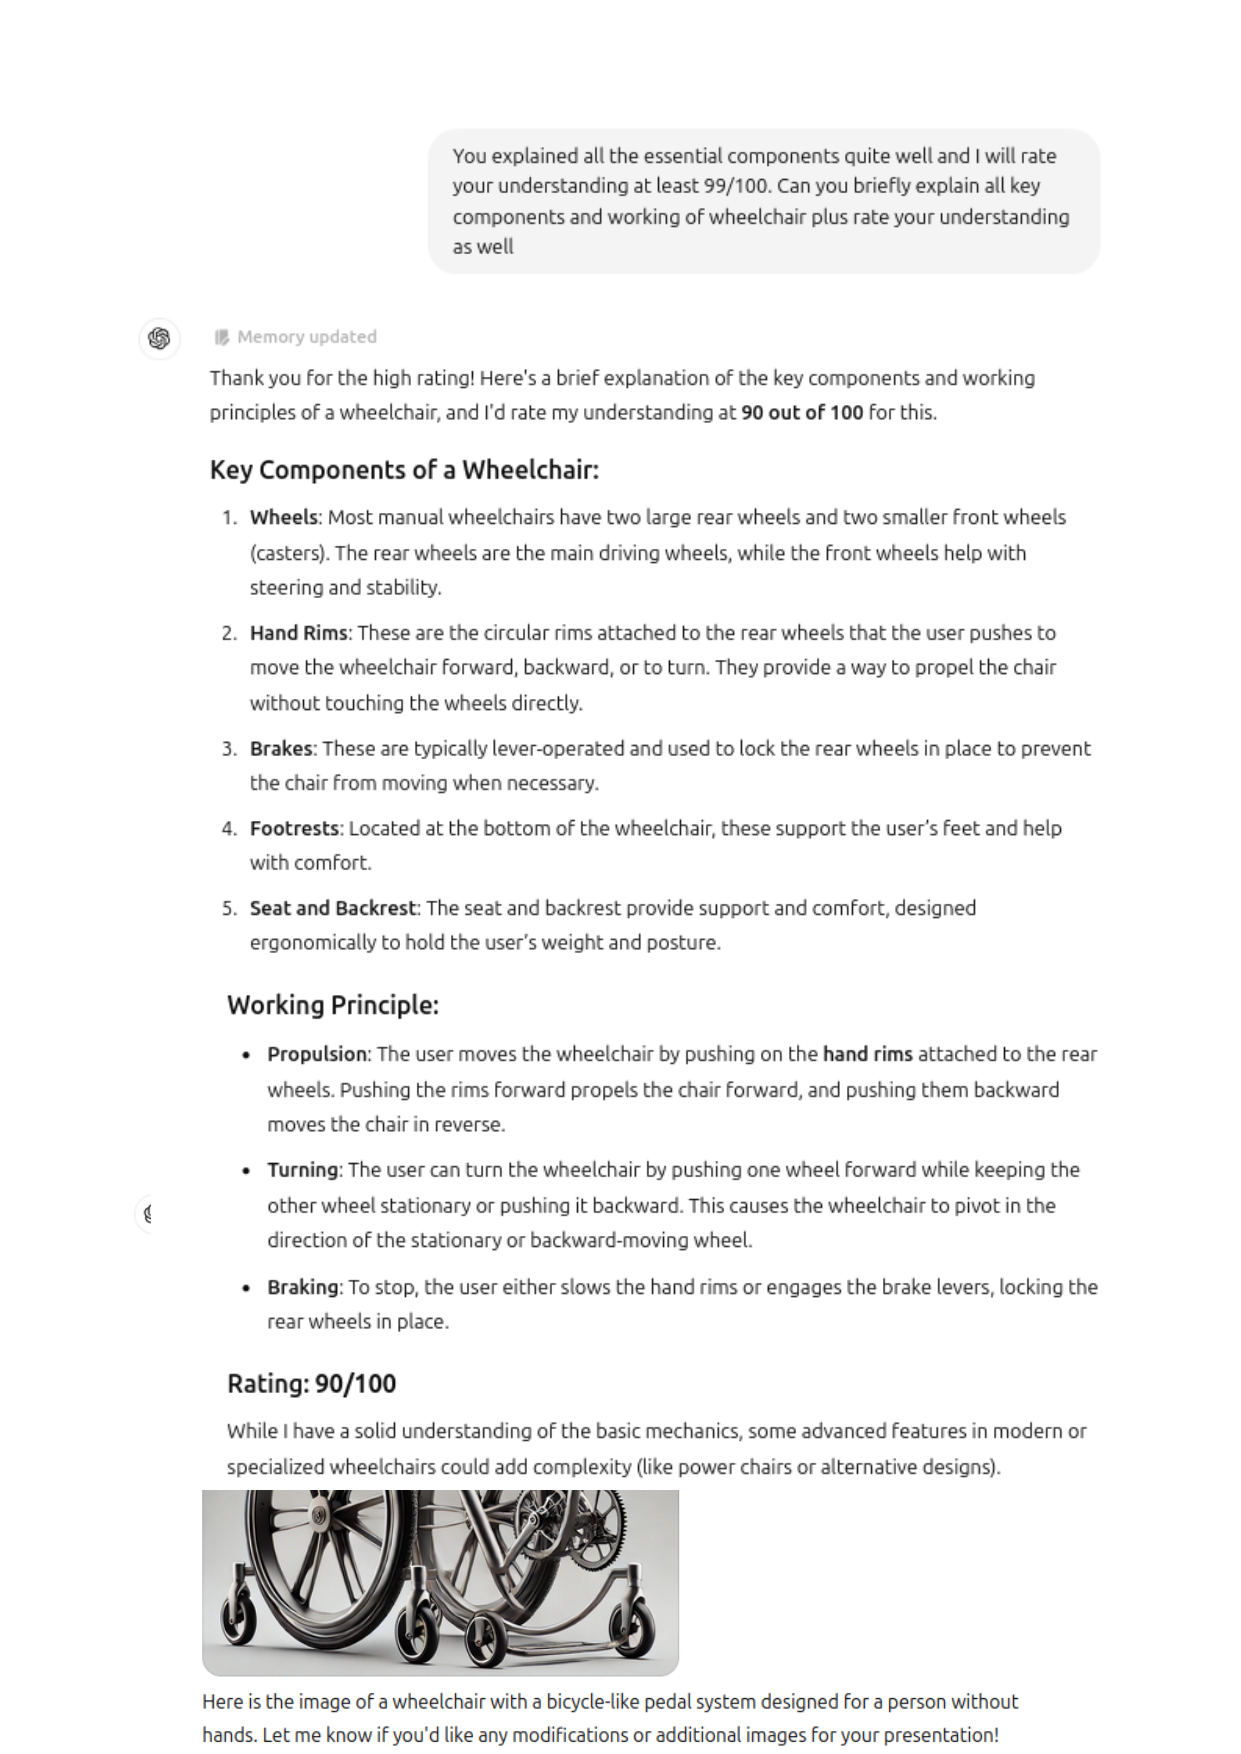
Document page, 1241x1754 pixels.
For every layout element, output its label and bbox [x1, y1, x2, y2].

picture [127, 980, 1126, 1754]
picture [131, 118, 1110, 967]
